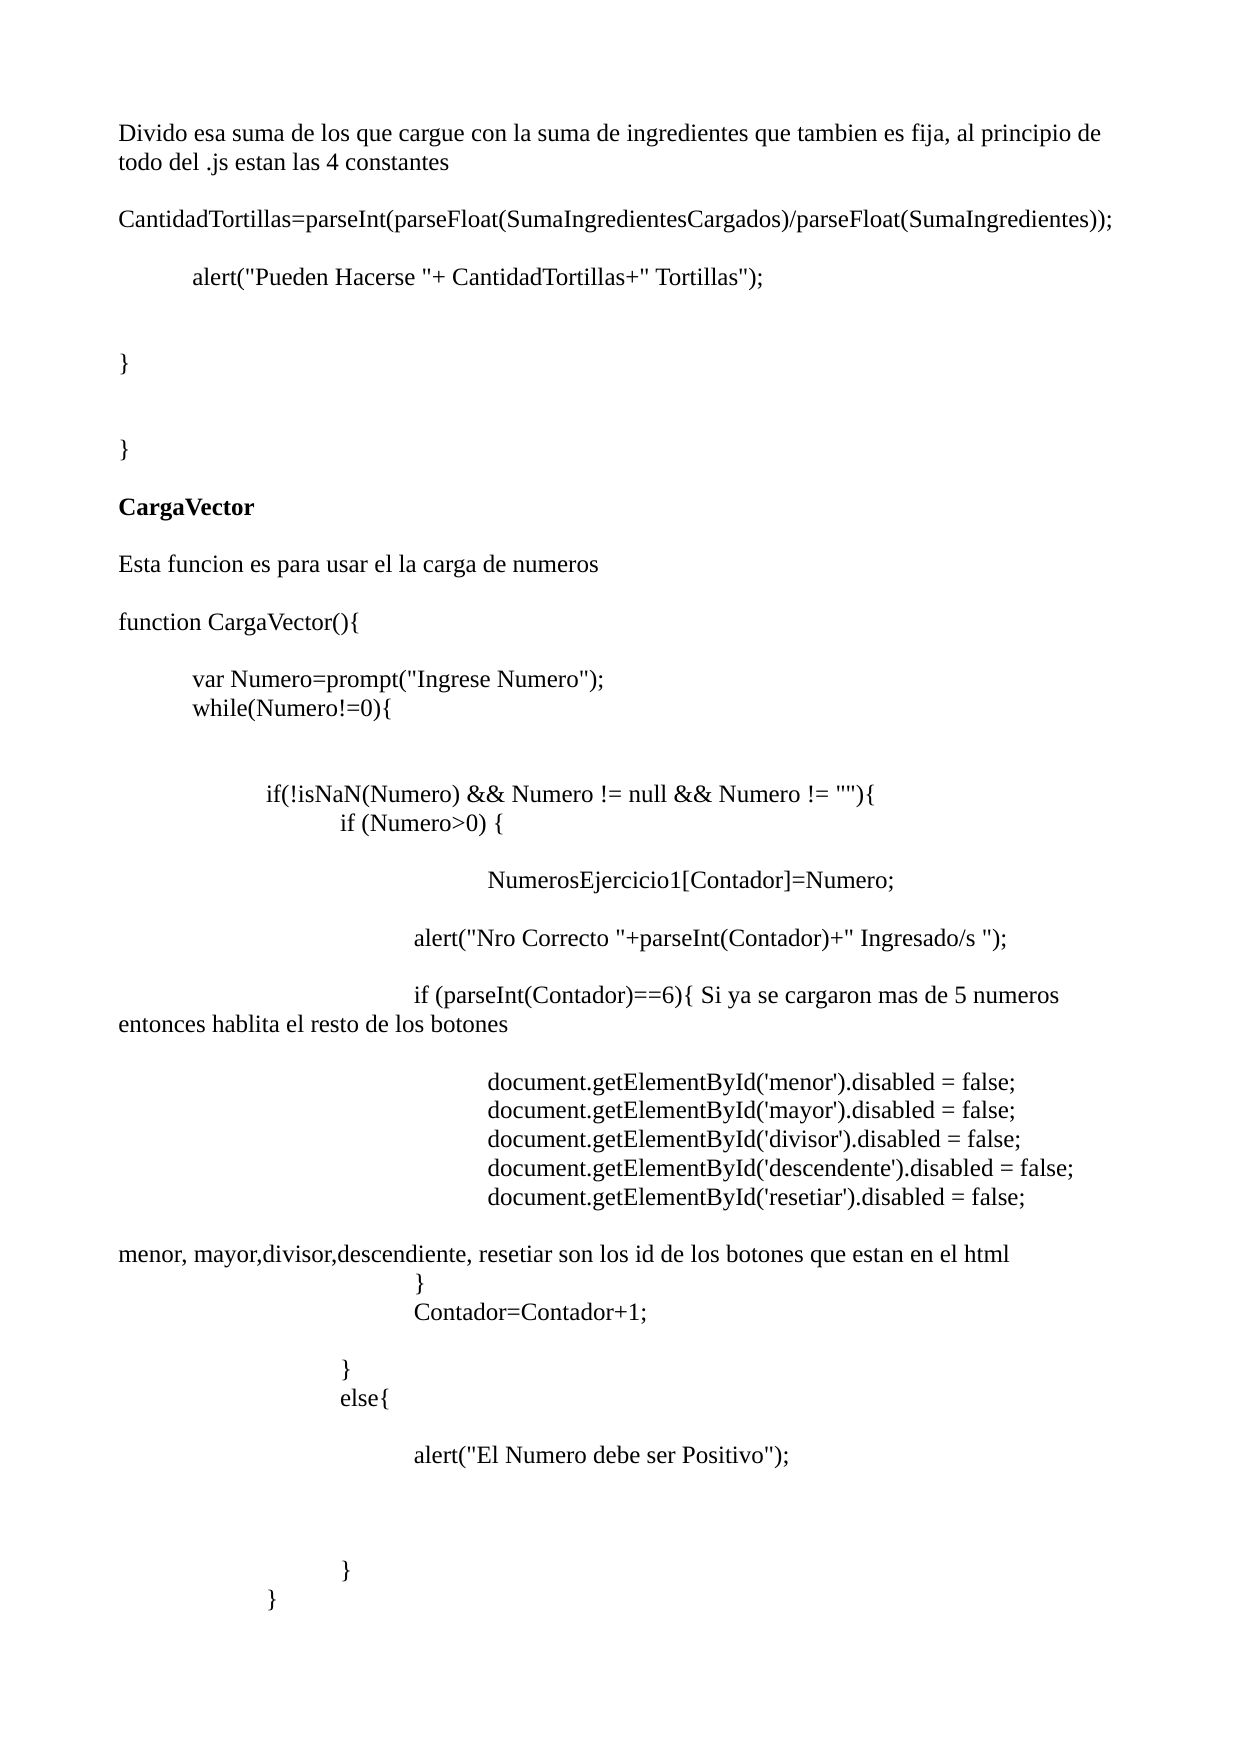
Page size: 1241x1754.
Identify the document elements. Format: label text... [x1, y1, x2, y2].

text document.getElementById('descendente').disabled = false; [118, 1153, 1122, 1182]
text Esta funcion es para usar el la carga de numeros [118, 549, 1122, 578]
text alert("Pueden Hacerse "+ CantidadTortillas+" Tortillas"); [118, 262, 1122, 291]
text CargaVector [118, 492, 1122, 521]
text function CargaVector(){ [118, 607, 1122, 636]
text NumerosEjercicio1[Contador]=Numero; [118, 866, 1122, 894]
text CantidadTortillas=parseInt(parseFloat(SumaIngredientesCargados)/parseFloat(SumaIngredientes)); [118, 204, 1122, 233]
text } [118, 1268, 1122, 1297]
text document.getElementById('mayor').disabled = false; [118, 1096, 1122, 1124]
text var Numero=prompt("Ingrese Numero"); [118, 664, 1122, 693]
text menor, mayor,divisor,descendiente, resetiar son los id de los botones que estan en el html [118, 1239, 1122, 1268]
text } [118, 1584, 1122, 1613]
text Contador=Contador+1; [118, 1297, 1122, 1326]
text alert("El Numero debe ser Positivo"); [118, 1441, 1122, 1469]
text } [118, 348, 1122, 377]
text alert("Nro Correcto "+parseInt(Contador)+" Ingresado/s "); [118, 923, 1122, 952]
text } [118, 1556, 1122, 1584]
text if (parseInt(Contador)==6){ Si ya se cargaron mas de 5 numeros entonces hablita el resto de los botones [118, 981, 1122, 1038]
text document.getElementById('divisor').disabled = false; [118, 1124, 1122, 1153]
text if(!isNaN(Numero) && Numero != null && Numero != ""){ [118, 779, 1122, 808]
text while(Numero!=0){ [118, 693, 1122, 722]
text } [118, 434, 1122, 463]
text document.getElementById('menor').disabled = false; [118, 1067, 1122, 1096]
text else{ [118, 1383, 1122, 1412]
text if (Numero>0) { [118, 808, 1122, 837]
text Divido esa suma de los que cargue con la suma de ingredientes que tambien es fija, al principio de todo del .js estan las 4 constantes [118, 118, 1122, 176]
text document.getElementById('resetiar').disabled = false; [118, 1182, 1122, 1211]
text } [118, 1354, 1122, 1383]
